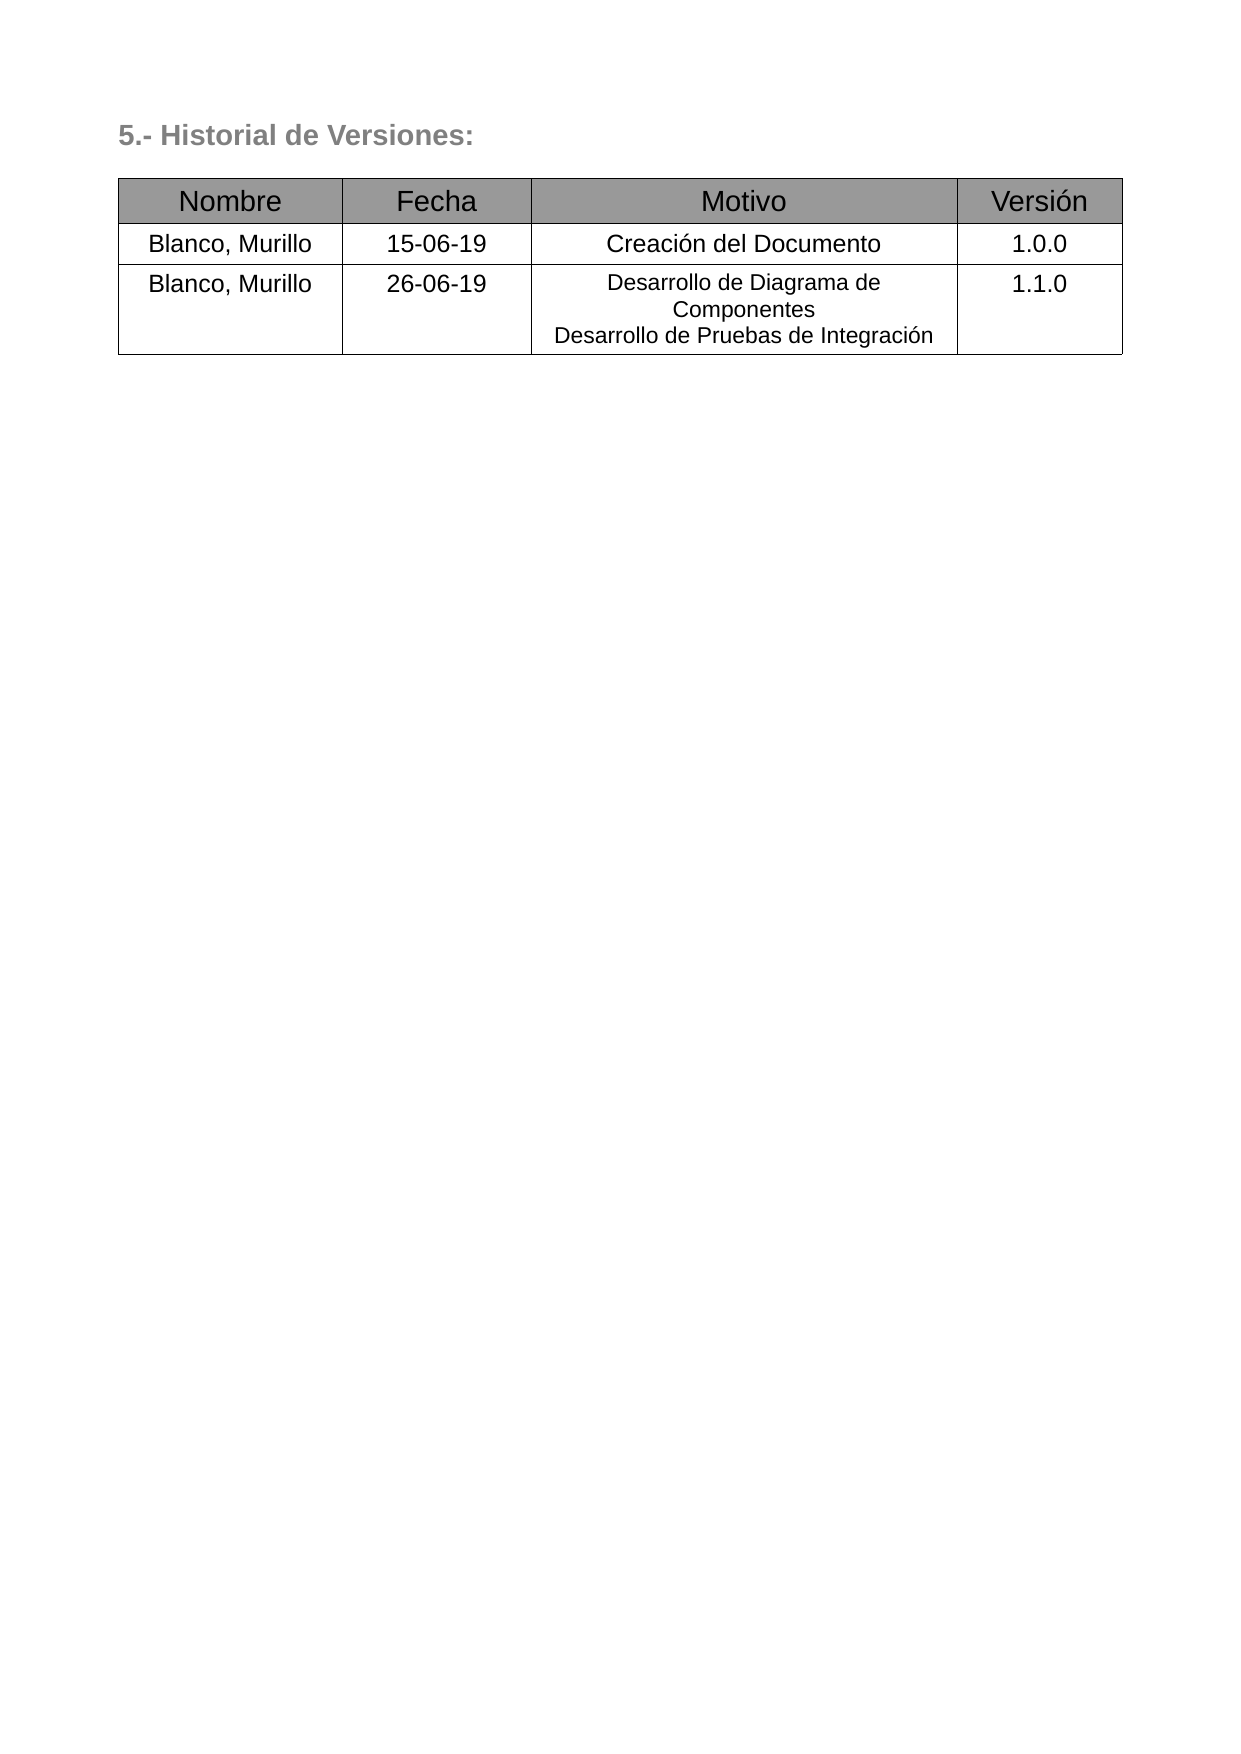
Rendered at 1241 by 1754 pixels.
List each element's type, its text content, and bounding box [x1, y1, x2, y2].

table_header Versión [958, 179, 1122, 223]
table_header Nombre [119, 179, 342, 223]
table_cell 1.0.0 [958, 224, 1122, 263]
table_cell Blanco, Murillo [119, 265, 342, 354]
table_cell 1.1.0 [958, 265, 1122, 354]
table_cell 15-06-19 [343, 224, 531, 263]
table_header Fecha [343, 179, 531, 223]
table_cell Blanco, Murillo [119, 224, 342, 263]
table_cell 26-06-19 [343, 265, 531, 354]
table_header Motivo [532, 179, 957, 223]
table_cell Desarrollo de Diagrama de Componentes Desarrollo de Pruebas de Integración [532, 265, 957, 354]
text 5.- Historial de Versiones: [118, 118, 1122, 152]
table_cell Creación del Documento [532, 224, 957, 263]
